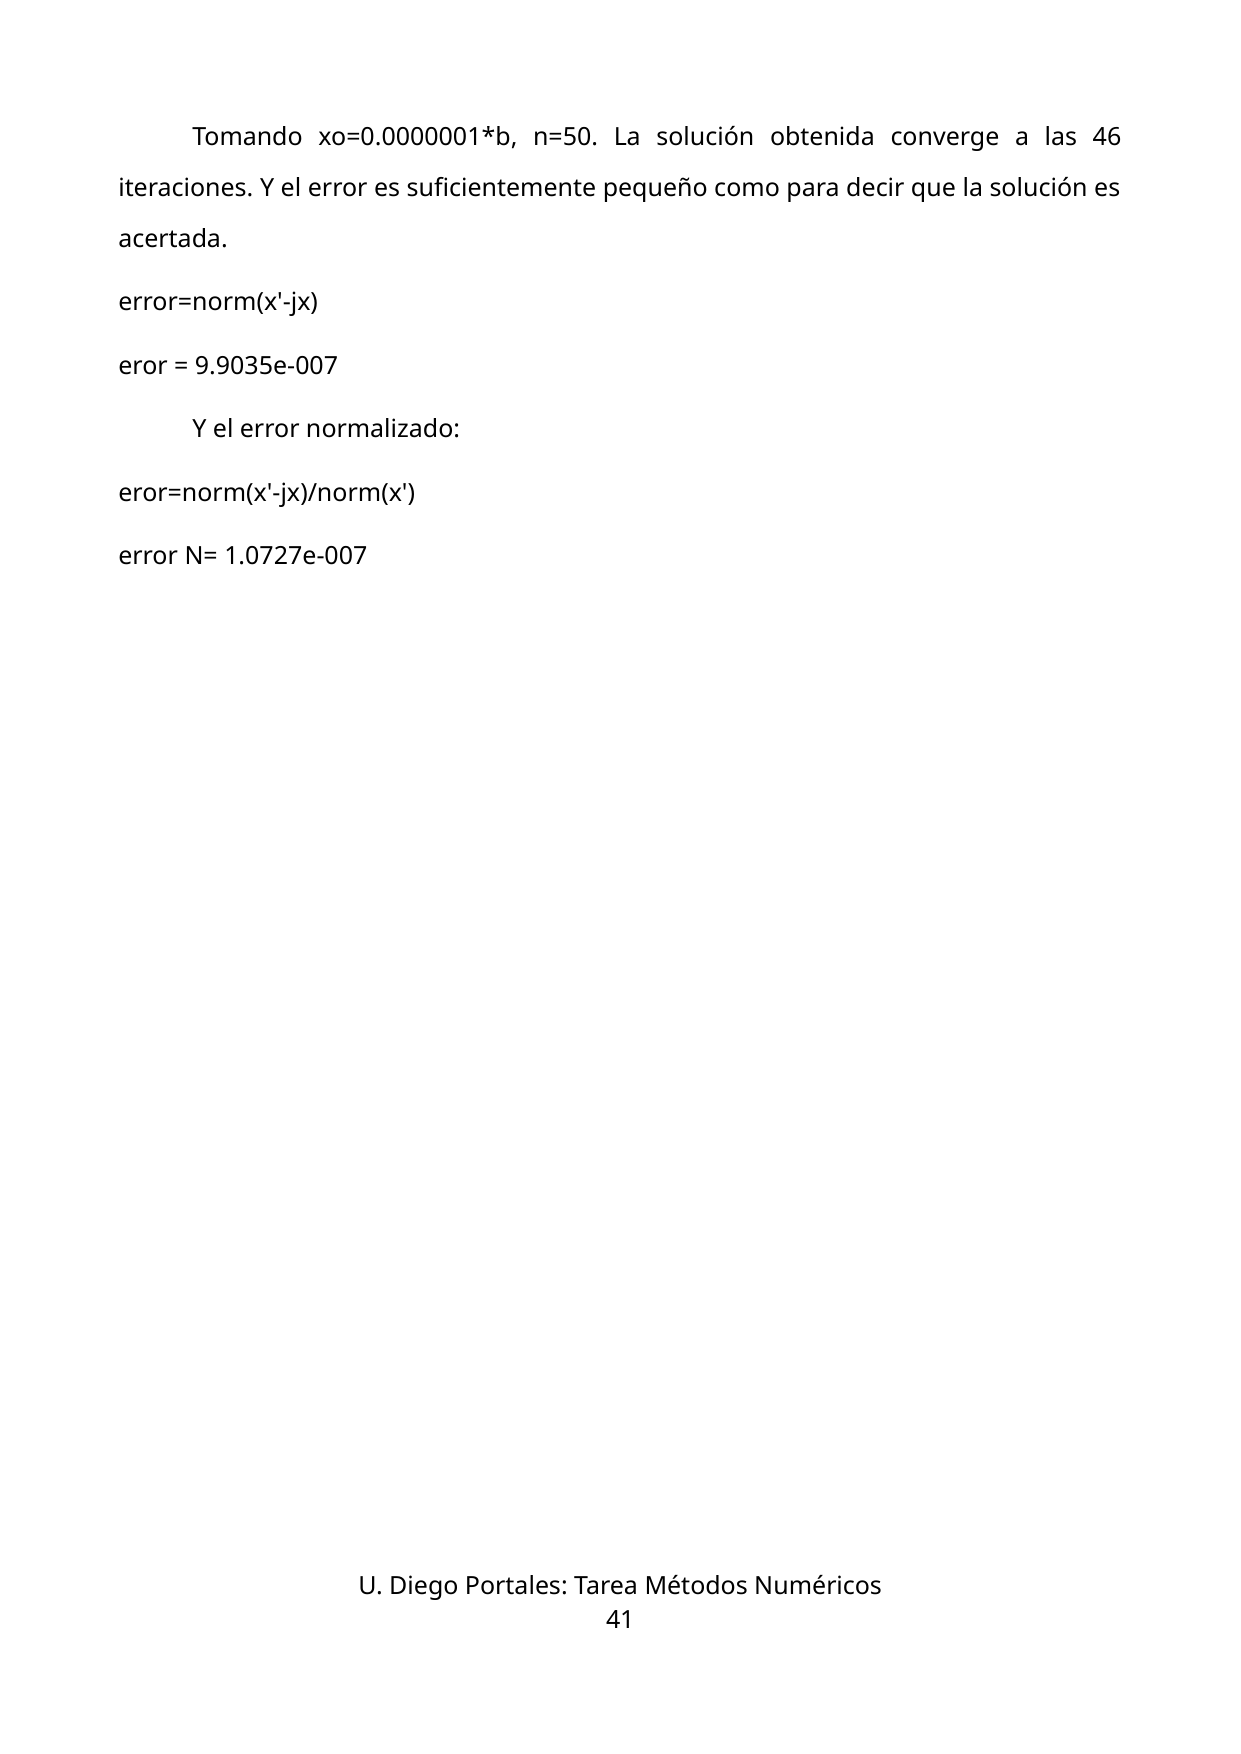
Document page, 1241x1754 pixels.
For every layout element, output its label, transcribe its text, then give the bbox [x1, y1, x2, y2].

text Tomando xo=0.0000001*b, n=50. La solución obtenida converge a las 46 iteraciones. Y el error es suficientemente pequeño como para decir que la solución es acertada. [118, 118, 1122, 254]
text Y el error normalizado: [118, 411, 1122, 445]
text eror = 9.9035e-007 [118, 347, 1122, 381]
text error=norm(x'-jx) [118, 284, 1122, 318]
text error N= 1.0727e-007 [118, 538, 1122, 572]
text eror=norm(x'-jx)/norm(x') [118, 474, 1122, 508]
